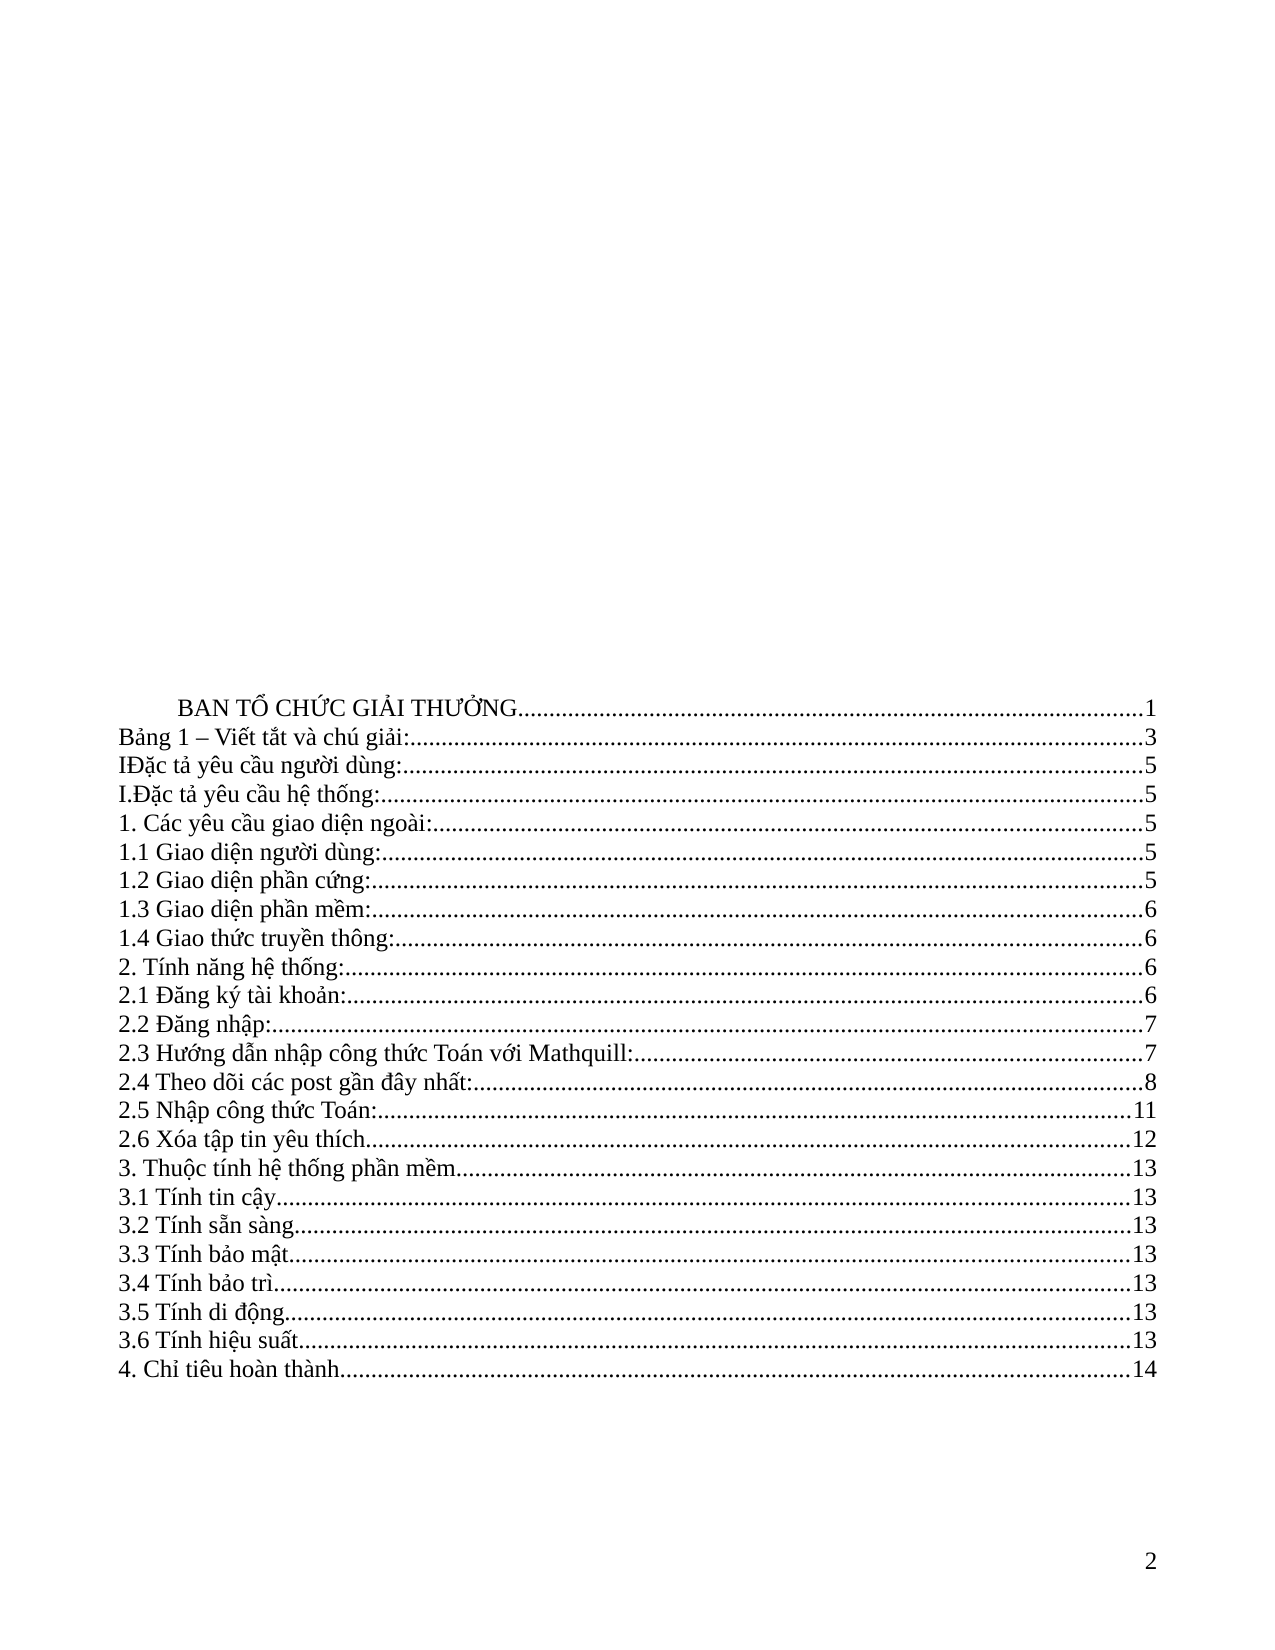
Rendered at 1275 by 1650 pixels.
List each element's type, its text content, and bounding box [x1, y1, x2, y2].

text 3.3 Tính bảo mật 13 [118, 1239, 1157, 1268]
text 2.5 Nhập công thức Toán: 11 [118, 1096, 1157, 1124]
text 3. Thuộc tính hệ thống phần mềm 13 [118, 1153, 1157, 1182]
text 2.1 Đăng ký tài khoản: 6 [118, 981, 1157, 1009]
text 3.5 Tính di động 13 [118, 1297, 1157, 1326]
text 1.2 Giao diện phần cứng: 5 [118, 866, 1157, 894]
text 3.2 Tính sẵn sàng 13 [118, 1211, 1157, 1239]
text 1.4 Giao thức truyền thông: 6 [118, 923, 1157, 952]
text IĐặc tả yêu cầu người dùng: 5 [118, 751, 1157, 779]
text 2. Tính năng hệ thống: 6 [118, 952, 1157, 981]
text 3.6 Tính hiệu suất 13 [118, 1326, 1157, 1354]
text 3.4 Tính bảo trì 13 [118, 1268, 1157, 1297]
text 1. Các yêu cầu giao diện ngoài: 5 [118, 808, 1157, 837]
text 2.2 Đăng nhập: 7 [118, 1009, 1157, 1038]
text Bảng 1 – Viết tắt và chú giải: 3 [118, 722, 1157, 751]
text 2.3 Hướng dẫn nhập công thức Toán với Mathquill: 7 [118, 1038, 1157, 1067]
text 3.1 Tính tin cậy 13 [118, 1182, 1157, 1211]
text 4. Chỉ tiêu hoàn thành 14 [118, 1354, 1157, 1383]
text I.Đặc tả yêu cầu hệ thống: 5 [118, 779, 1157, 808]
text 2.6 Xóa tập tin yêu thích 12 [118, 1124, 1157, 1153]
text BAN TỔ CHỨC GIẢI THƯỞNG 1 [177, 693, 1157, 722]
text 1.1 Giao diện người dùng: 5 [118, 837, 1157, 866]
text 1.3 Giao diện phần mềm: 6 [118, 894, 1157, 923]
text 2.4 Theo dõi các post gần đây nhất: 8 [118, 1067, 1157, 1096]
